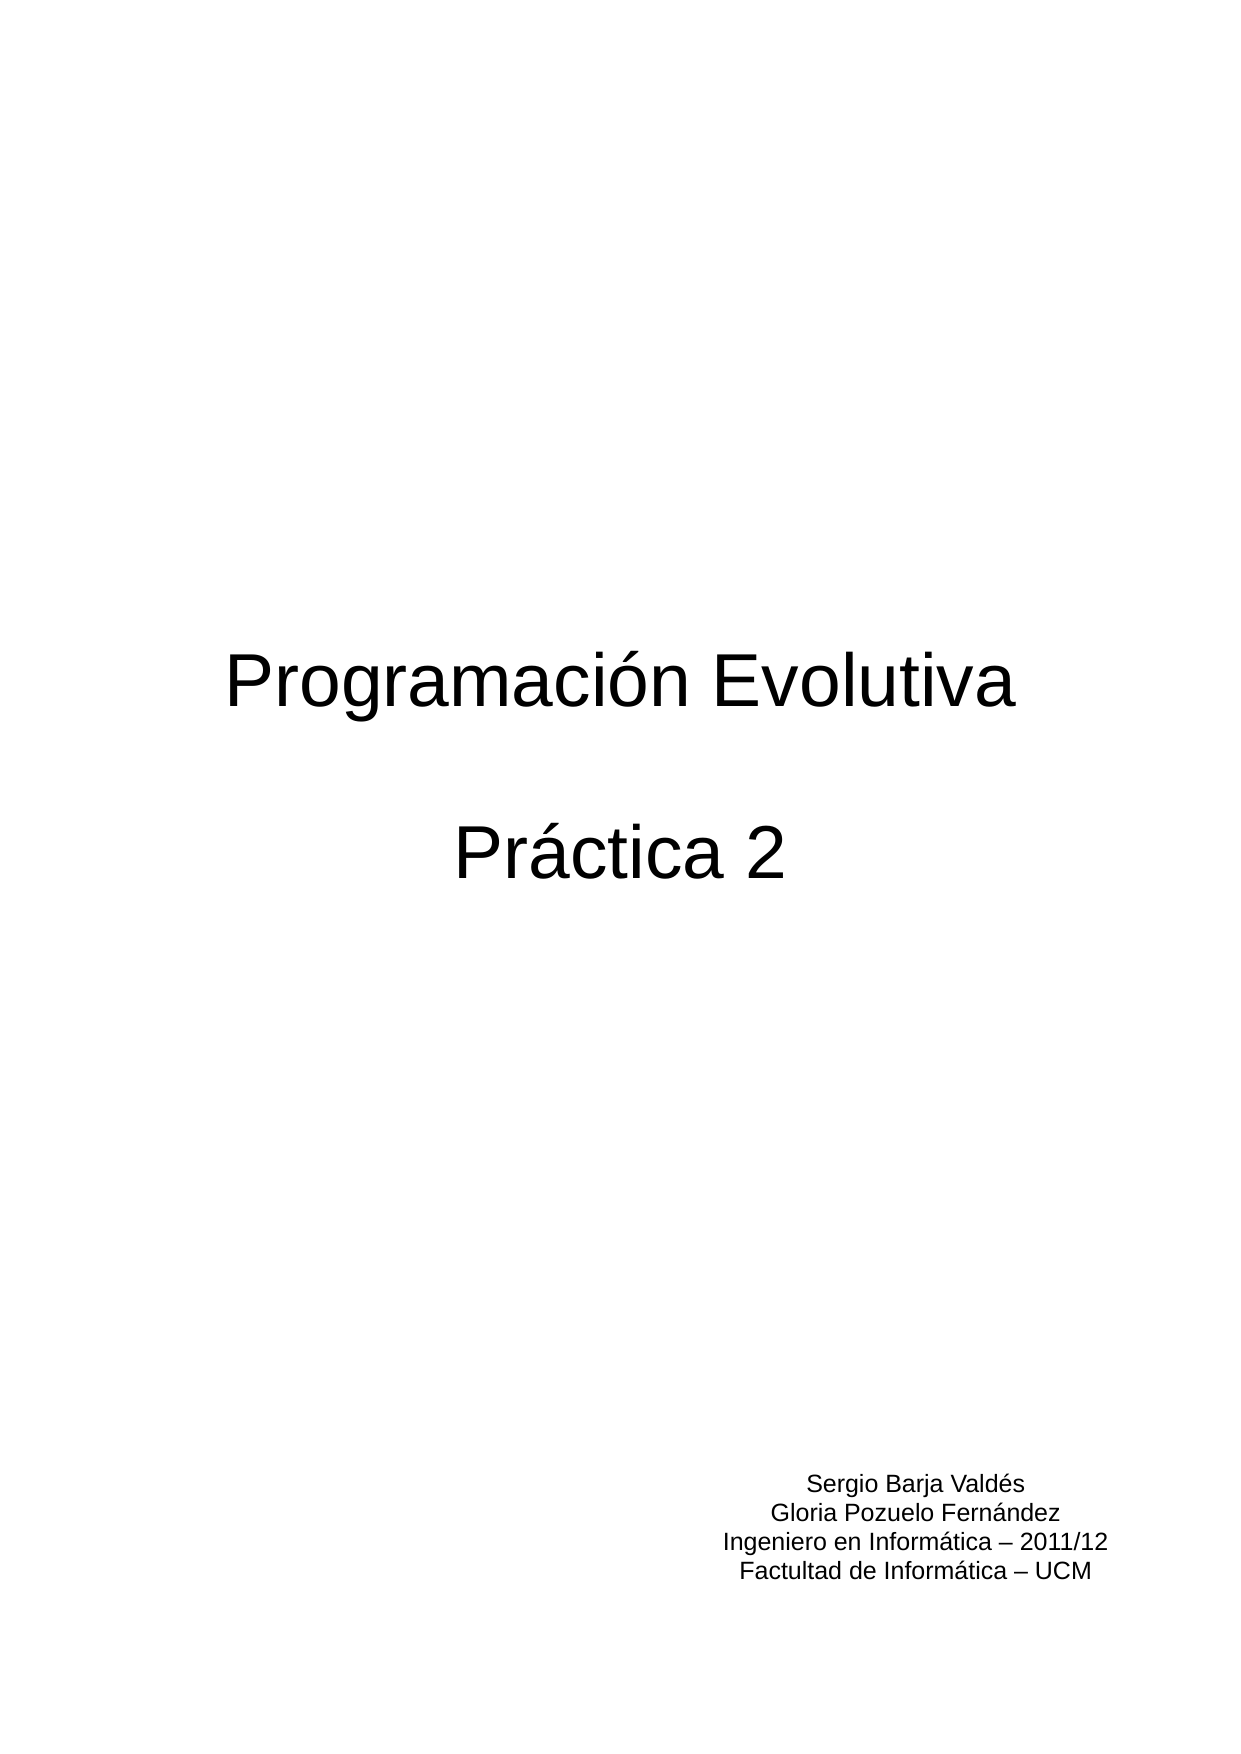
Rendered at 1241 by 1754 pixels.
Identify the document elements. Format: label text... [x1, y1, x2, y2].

text Sergio Barja Valdés [709, 1469, 1122, 1498]
text Factultad de Informática – UCM [709, 1556, 1122, 1584]
text Práctica 2 [118, 808, 1122, 894]
text Ingeniero en Informática – 2011/12 [709, 1527, 1122, 1556]
text Gloria Pozuelo Fernández [709, 1498, 1122, 1527]
text Programación Evolutiva [118, 636, 1122, 722]
